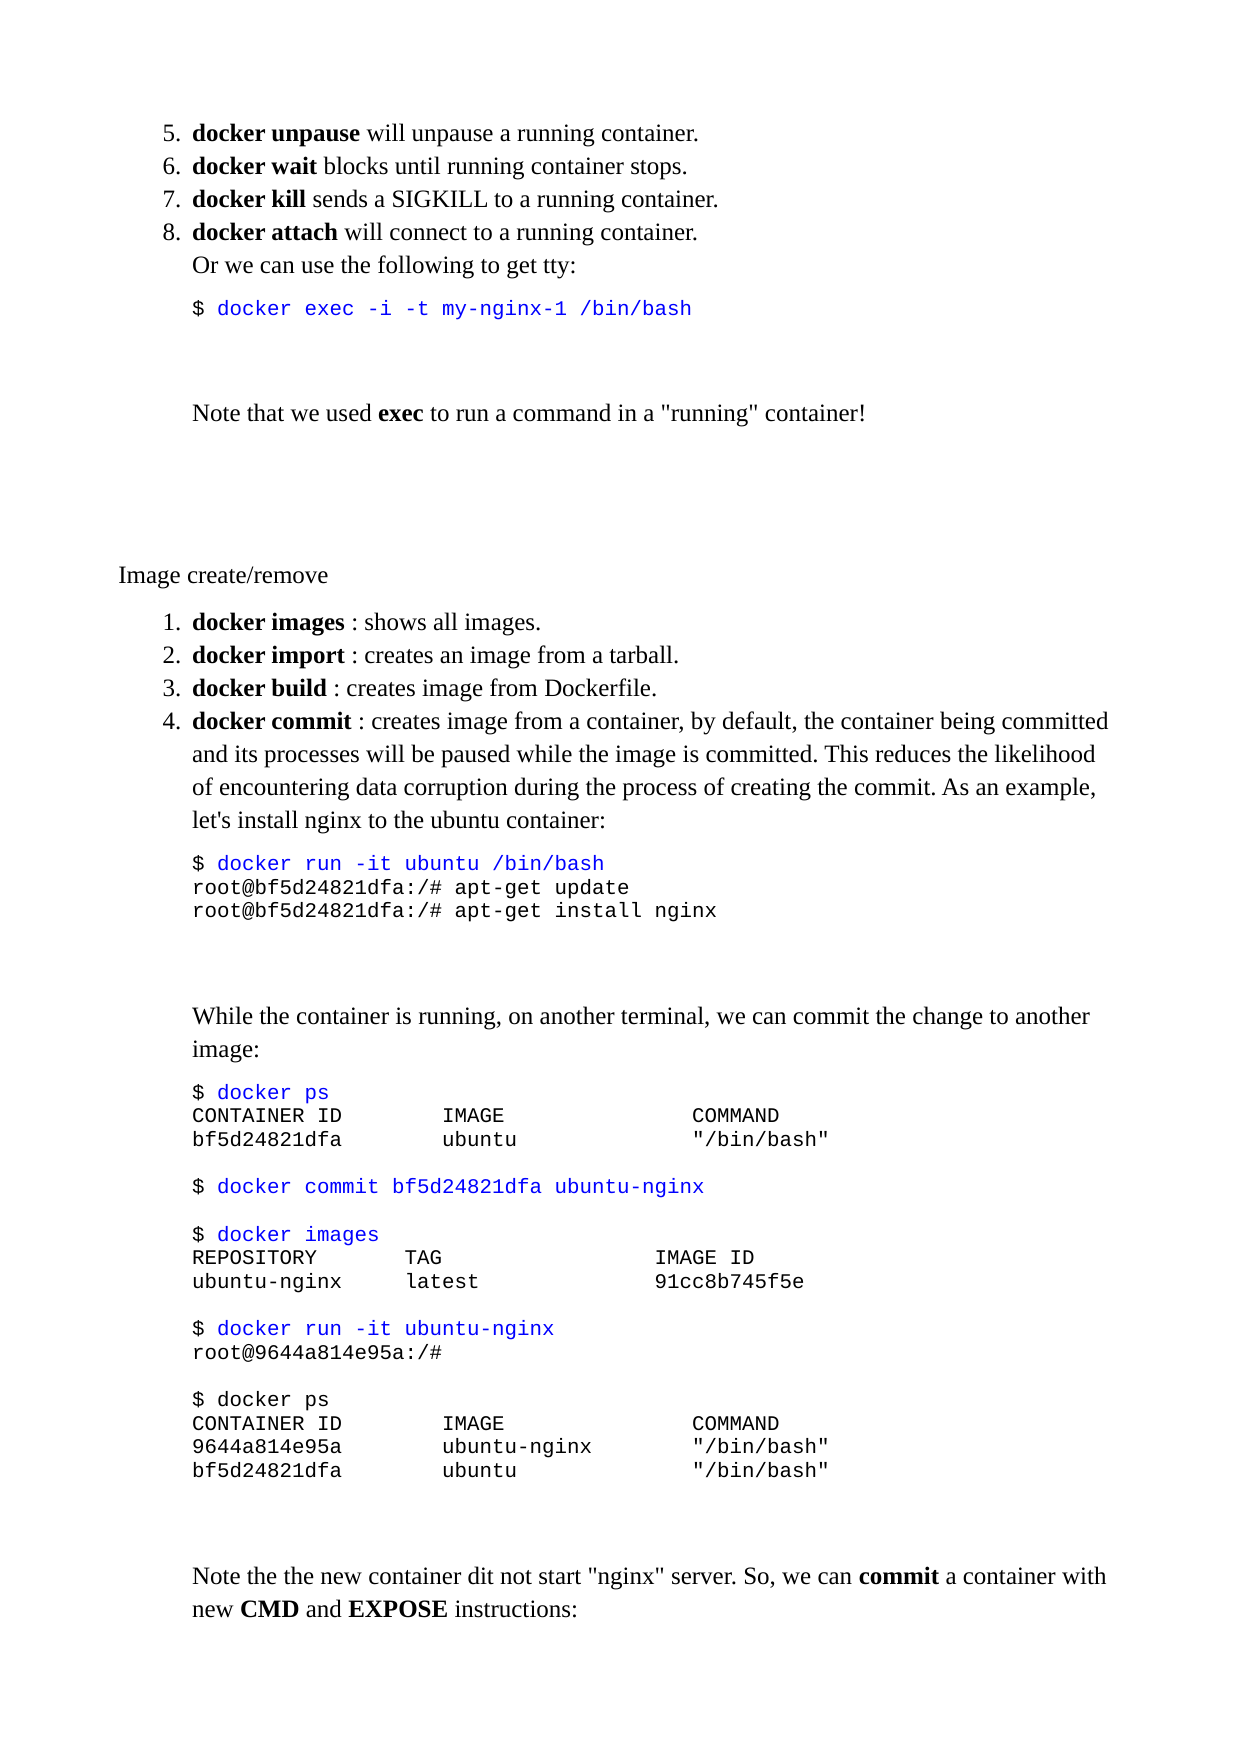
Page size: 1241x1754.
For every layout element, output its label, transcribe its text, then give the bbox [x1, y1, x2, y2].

list bf5d24821dfa ubuntu "/bin/bash" [162, 1129, 1122, 1153]
list CONTAINER ID IMAGE COMMAND [162, 1105, 1122, 1129]
list docker wait blocks until running container stops. [162, 151, 1122, 180]
list root@9644a814e95a:/# [162, 1342, 1122, 1366]
list $ docker images [162, 1224, 1122, 1247]
list Note that we used exec to run a command in a "running" container! [162, 398, 1122, 427]
list docker commit : creates image from a container, by default, the container being committed and its processes will be paused while the image is committed. This reduces the likelihood of encountering data corruption during the process of creating the commit. As an example, let's install nginx to the ubuntu container: [162, 706, 1122, 834]
list $ docker exec -i -t my-nginx-1 /bin/bash [162, 298, 1122, 321]
list docker images : shows all images. [162, 607, 1122, 636]
list $ docker ps [162, 1389, 1122, 1413]
list docker unpause will unpause a running container. [162, 118, 1122, 147]
list $ docker run -it ubuntu-nginx [162, 1318, 1122, 1342]
list root@bf5d24821dfa:/# apt-get update [162, 877, 1122, 900]
list REPOSITORY TAG IMAGE ID [162, 1247, 1122, 1271]
list ubuntu-nginx latest 91cc8b745f5e [162, 1271, 1122, 1294]
list docker kill sends a SIGKILL to a running container. [162, 184, 1122, 213]
list 9644a814e95a ubuntu-nginx "/bin/bash" [162, 1436, 1122, 1460]
list $ docker ps [162, 1082, 1122, 1105]
list CONTAINER ID IMAGE COMMAND [162, 1413, 1122, 1436]
text Image create/remove [118, 560, 1122, 588]
list docker attach will connect to a running container. Or we can use the following to get tty: [162, 217, 1122, 279]
list $ docker commit bf5d24821dfa ubuntu-nginx [162, 1176, 1122, 1200]
list root@bf5d24821dfa:/# apt-get install nginx [162, 900, 1122, 924]
list While the container is running, on another terminal, we can commit the change to another image: [162, 1001, 1122, 1063]
list $ docker run -it ubuntu /bin/bash [162, 853, 1122, 877]
list docker import : creates an image from a tarball. [162, 640, 1122, 669]
list Note the the new container dit not start "nginx" server. So, we can commit a container with new CMD and EXPOSE instructions: [162, 1561, 1122, 1623]
list docker build : creates image from Dockerfile. [162, 673, 1122, 702]
list bf5d24821dfa ubuntu "/bin/bash" [162, 1460, 1122, 1484]
